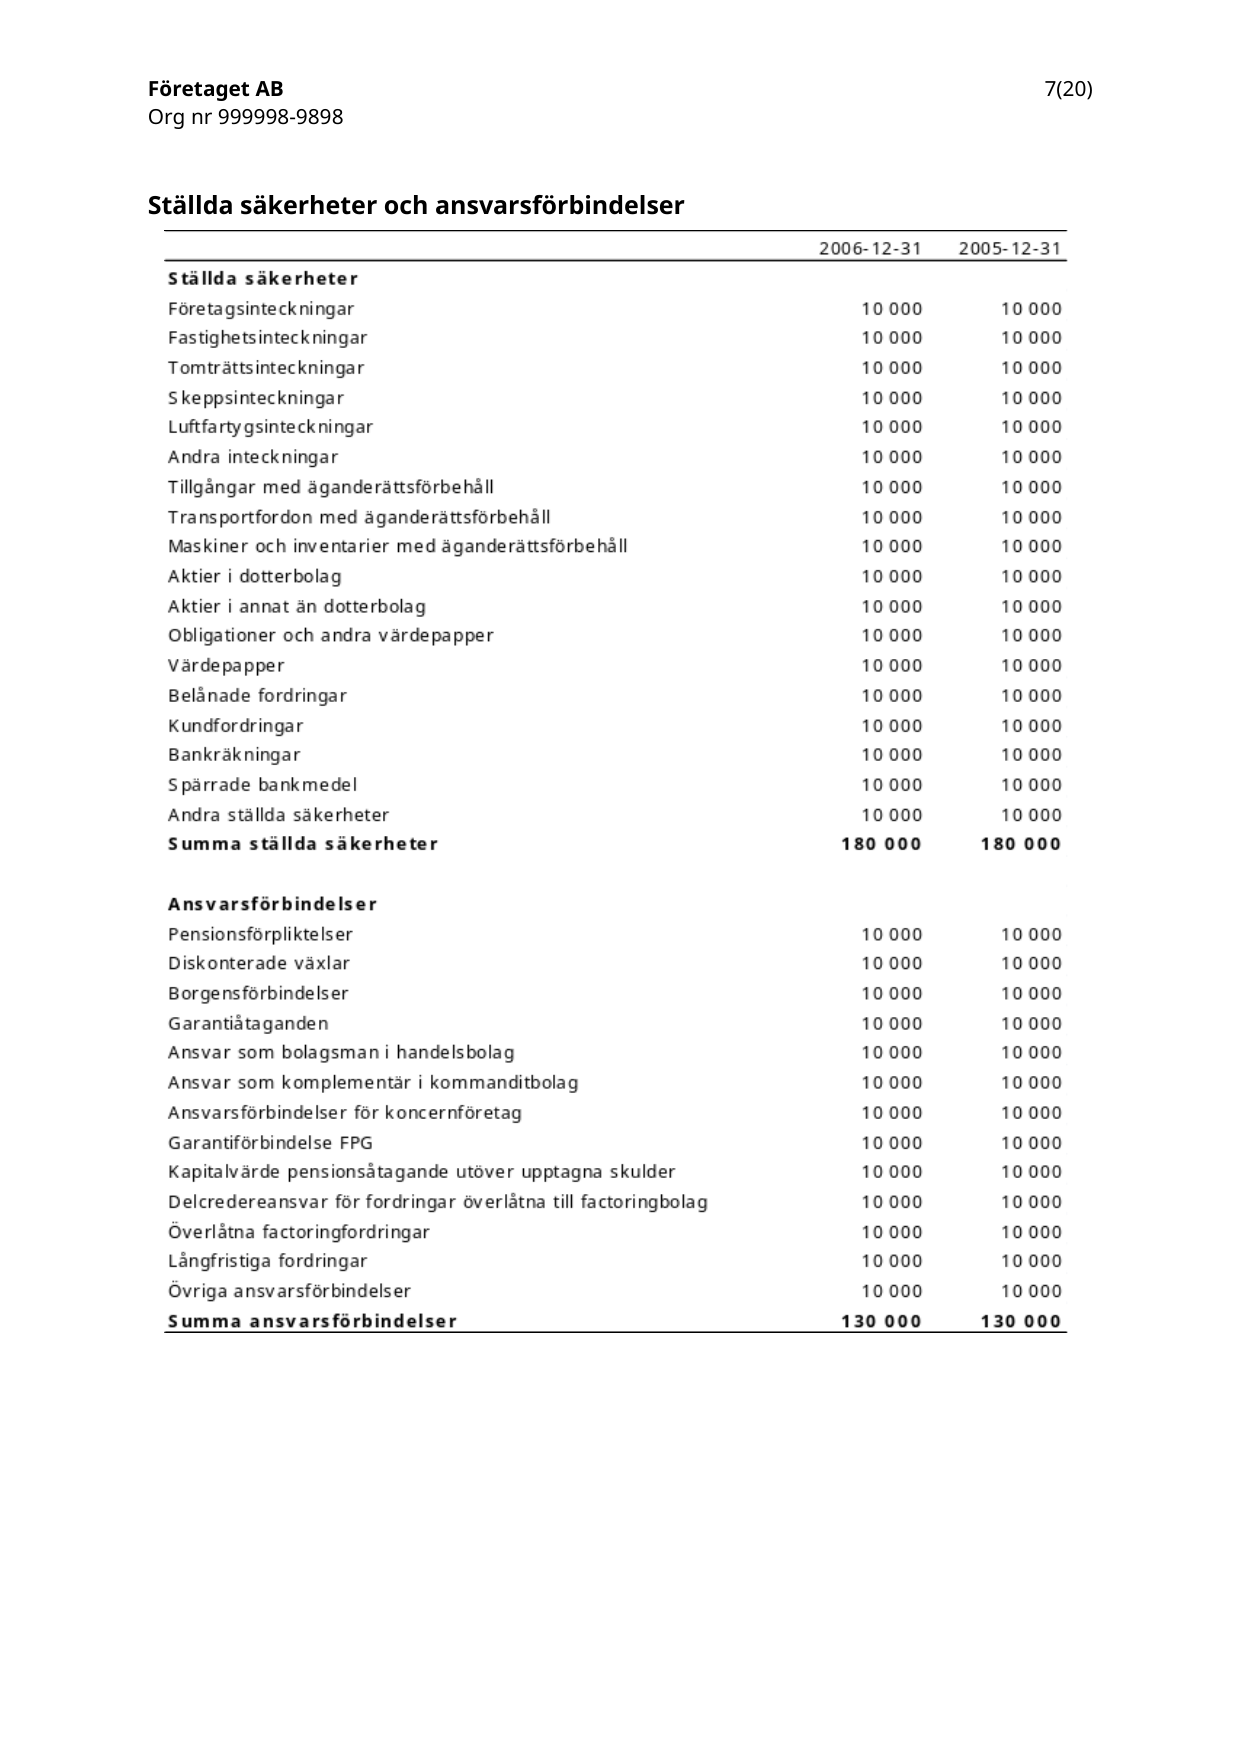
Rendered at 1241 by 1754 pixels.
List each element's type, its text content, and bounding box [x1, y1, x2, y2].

text Ställda säkerheter och ansvarsförbindelser [148, 188, 1093, 1375]
